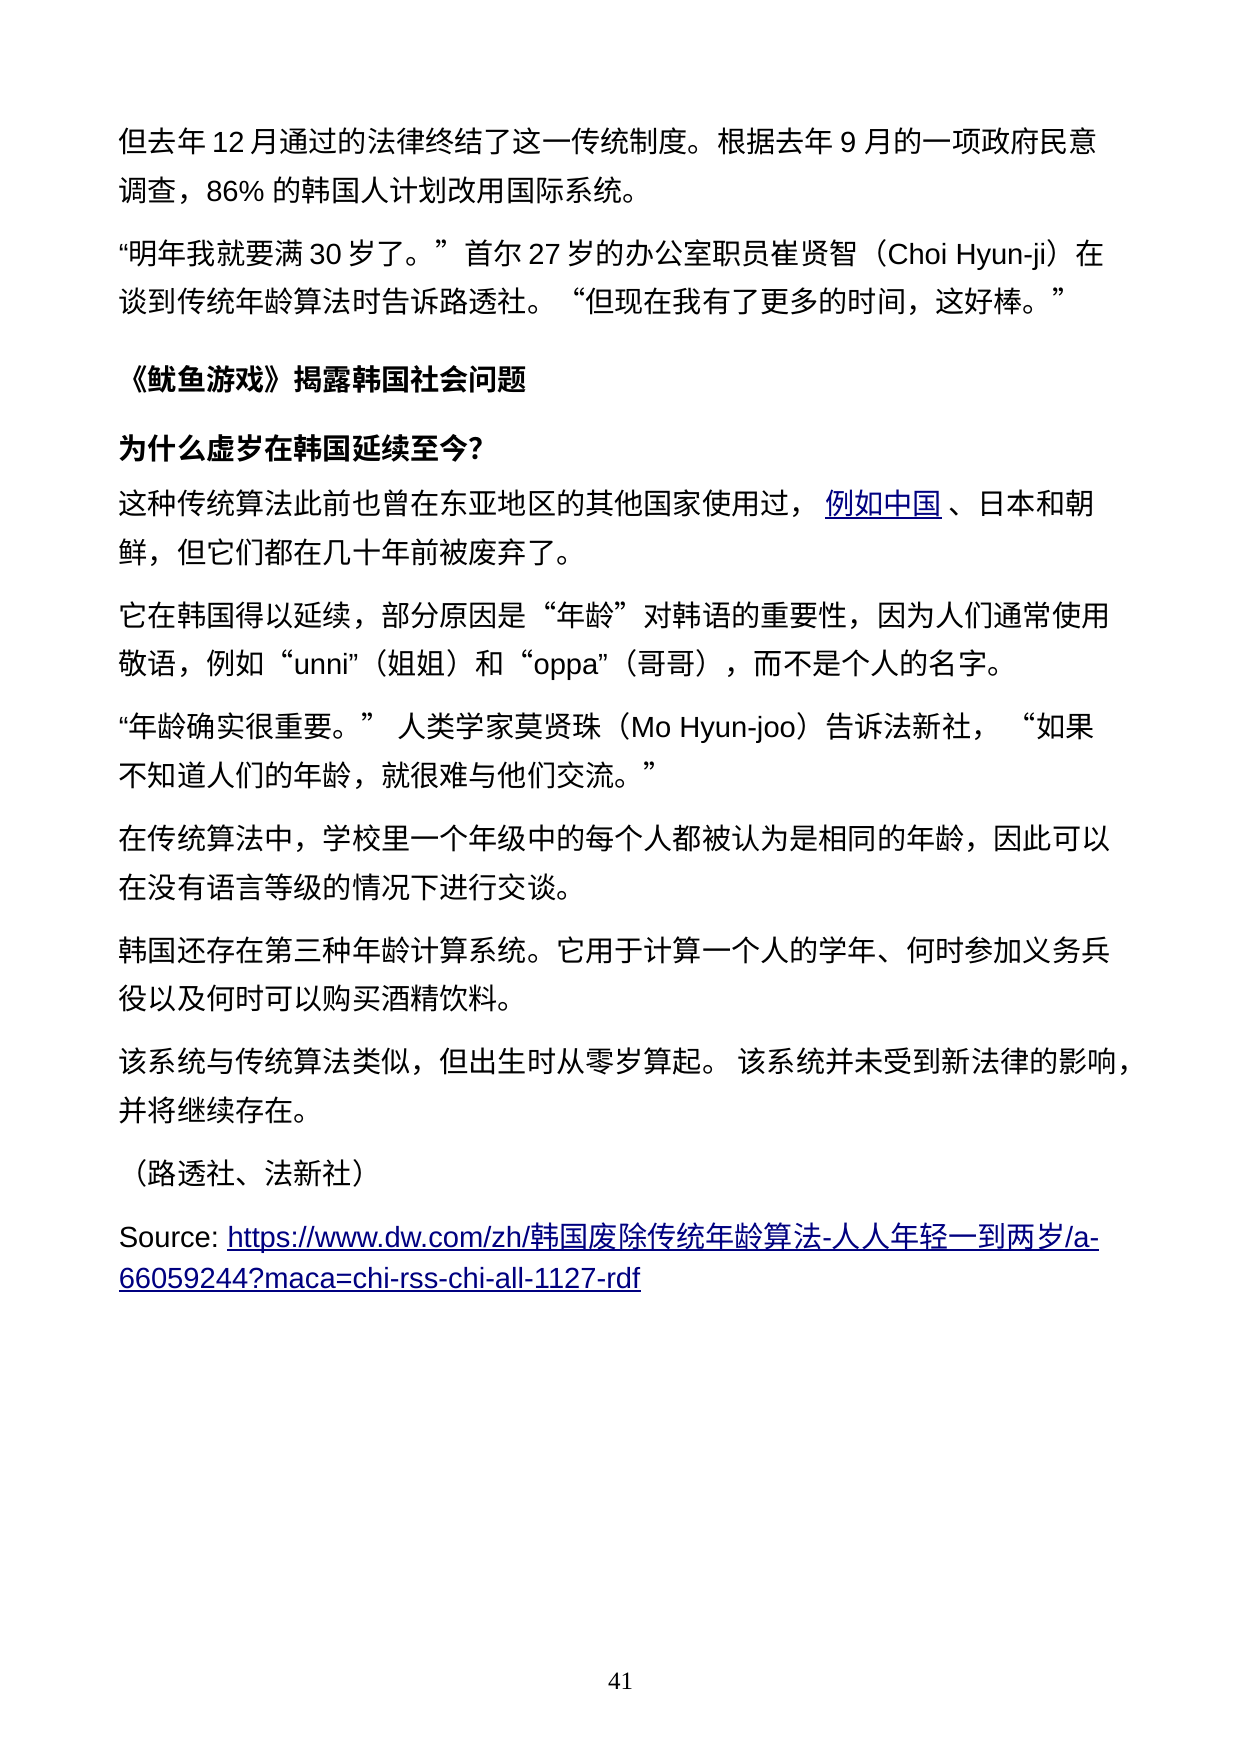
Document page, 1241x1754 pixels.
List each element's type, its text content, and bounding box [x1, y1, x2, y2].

text 在传统算法中，学校里一个年级中的每个人都被认为是相同的年龄，因此可以在没有语言等级的情况下进行交谈。 [118, 816, 1122, 906]
subtitle 为什么虚岁在韩国延续至今？ [118, 426, 1122, 468]
text “年龄确实很重要。” 人类学家莫贤珠（Mo Hyun-joo）告诉法新社， “如果不知道人们的年龄，就很难与他们交流。” [118, 704, 1122, 795]
text 韩国还存在第三种年龄计算系统。它用于计算一个人的学年、何时参加义务兵役以及何时可以购买酒精饮料。 [118, 927, 1122, 1018]
text 它在韩国得以延续，部分原因是“年龄”对韩语的重要性，因为人们通常使用敬语，例如“unni”（姐姐）和“oppa”（哥哥），而不是个人的名字。 [118, 592, 1122, 683]
text 这种传统算法此前也曾在东亚地区的其他国家使用过， 例如中国 、日本和朝鲜，但它们都在几十年前被废弃了。 [118, 481, 1122, 571]
text 但去年12月通过的法律终结了这一传统制度。根据去年 9 月的一项政府民意调查，86% 的韩国人计划改用国际系统。 [118, 118, 1122, 209]
text Source: https://www.dw.com/zh/韩国废除传统年龄算法-人人年轻一到两岁/a-66059244?maca=chi-rss-chi-all-1127-rdf [118, 1214, 1122, 1294]
text 该系统与传统算法类似，但出生时从零岁算起。 该系统并未受到新法律的影响，并将继续存在。 [118, 1039, 1122, 1130]
text “明年我就要满30岁了。”首尔27岁的办公室职员崔贤智（Choi Hyun-ji）在谈到传统年龄算法时告诉路透社。“但现在我有了更多的时间，这好棒。” [118, 230, 1122, 321]
text （路透社、法新社） [118, 1151, 1122, 1193]
subtitle 《鱿鱼游戏》揭露韩国社会问题 [118, 356, 1122, 399]
